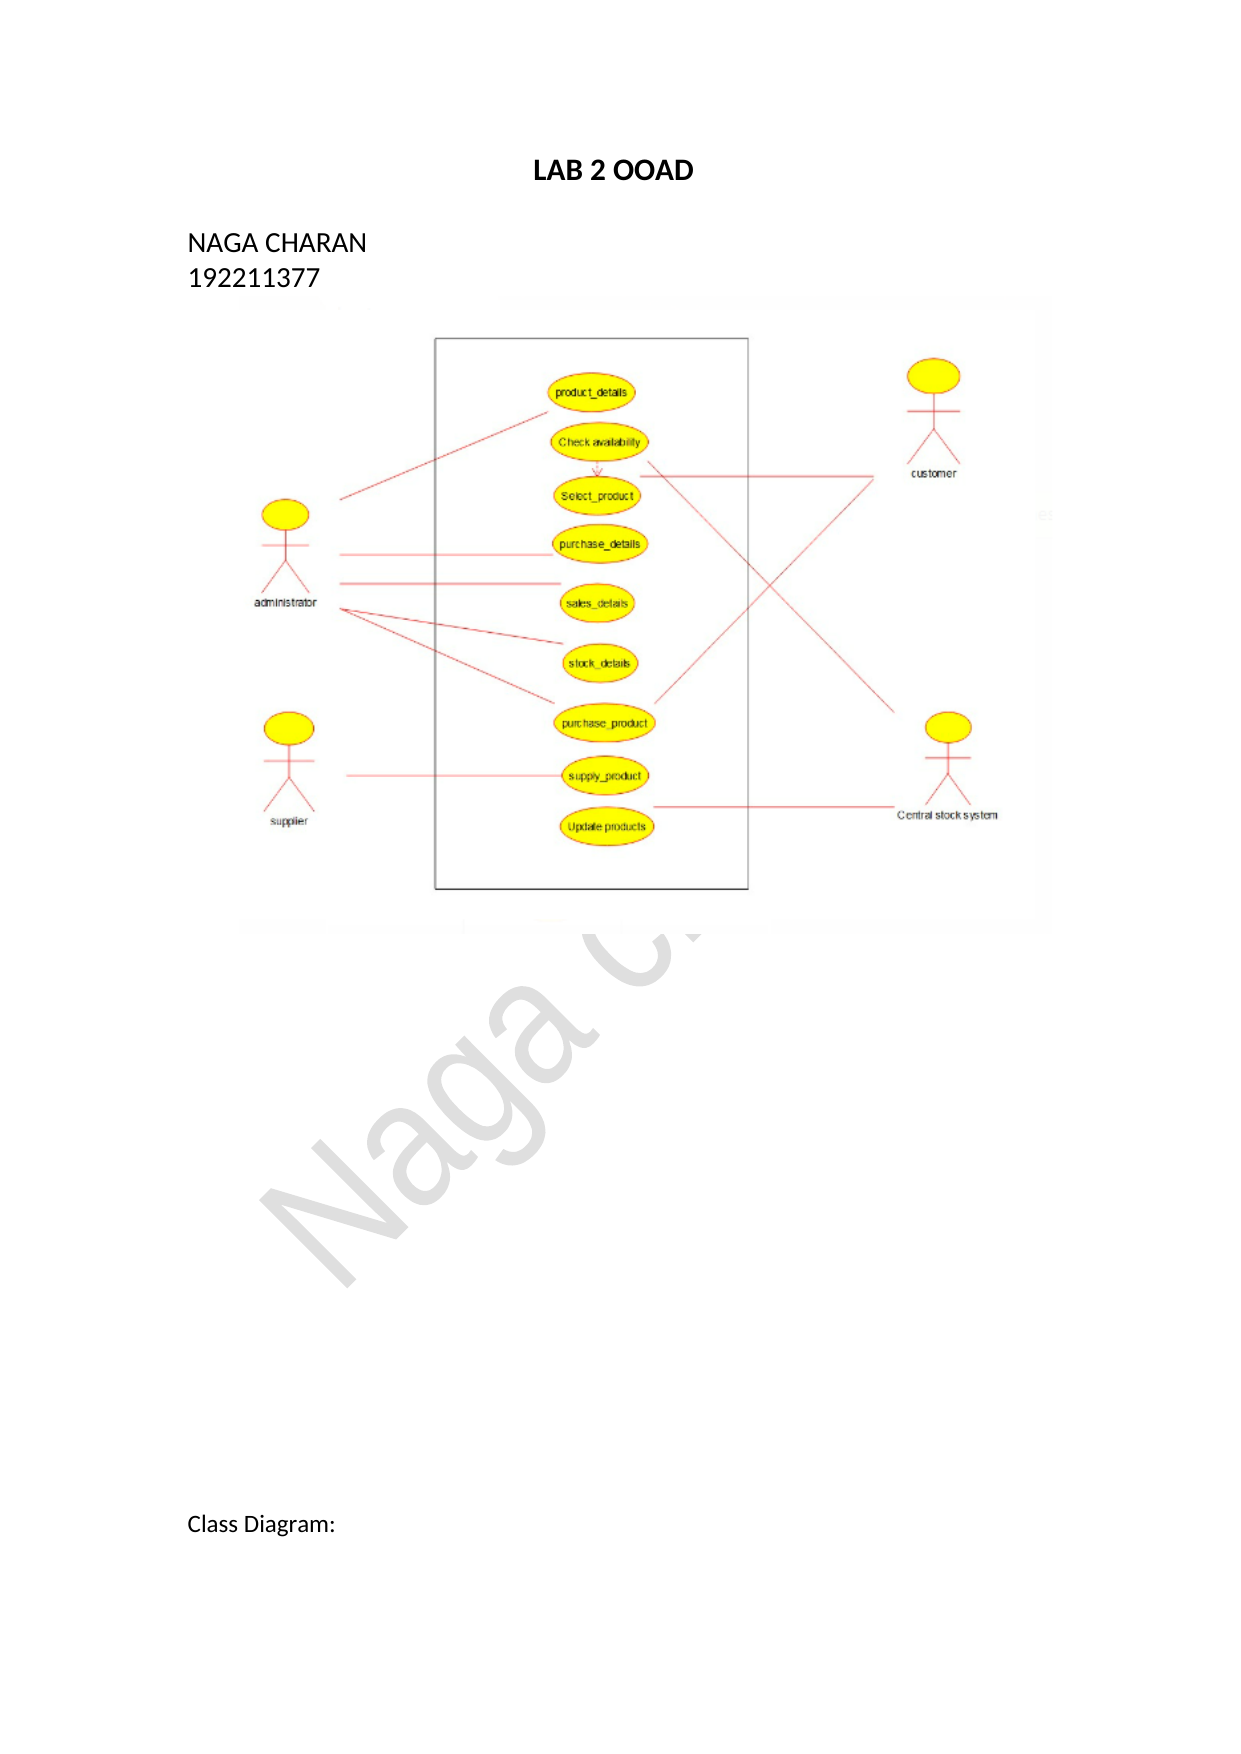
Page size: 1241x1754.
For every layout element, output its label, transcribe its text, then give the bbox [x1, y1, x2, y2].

picture [187, 295, 1053, 934]
text Class Diagram: [187, 1508, 1053, 1538]
